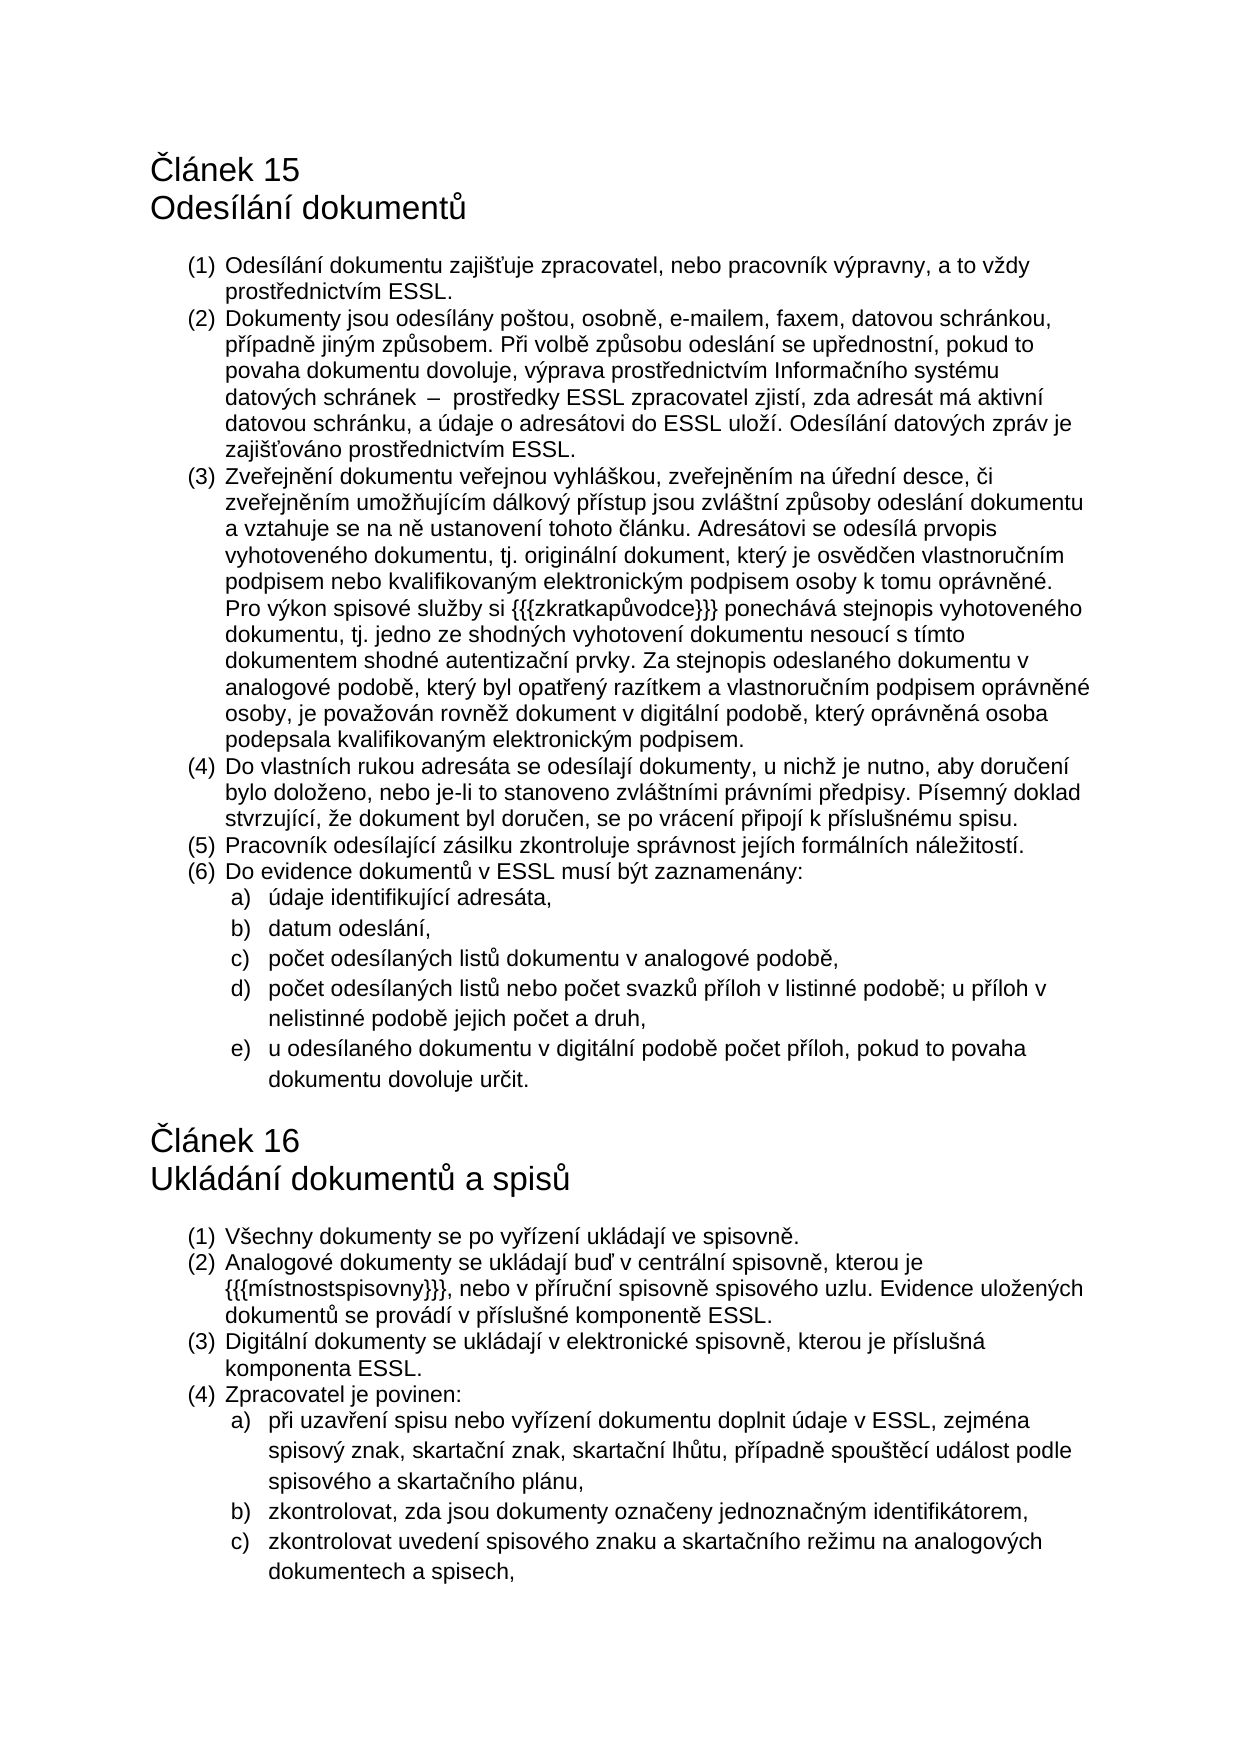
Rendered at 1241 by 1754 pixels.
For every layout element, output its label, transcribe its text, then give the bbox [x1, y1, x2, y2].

list Do evidence dokumentů v ESSL musí být zaznamenány: [187, 858, 1090, 884]
list Dokumenty jsou odesílány poštou, osobně, e-mailem, faxem, datovou schránkou, případně jiným způsobem. Při volbě způsobu odeslání se upřednostní, pokud to povaha dokumentu dovoluje, výprava prostřednictvím Informačního systému datových schránek – prostředky ESSL zpracovatel zjistí, zda adresát má aktivní datovou schránku, a údaje o adresátovi do ESSL uloží. Odesílání datových zpráv je zajišťováno prostřednictvím ESSL. [187, 304, 1090, 463]
list Zveřejnění dokumentu veřejnou vyhláškou, zveřejněním na úřední desce, či zveřejněním umožňujícím dálkový přístup jsou zvláštní způsoby odeslání dokumentu a vztahuje se na ně ustanovení tohoto článku. Adresátovi se odesílá prvopis vyhotoveného dokumentu, tj. originální dokument, který je osvědčen vlastnoručním podpisem nebo kvalifikovaným elektronickým podpisem osoby k tomu oprávněné. Pro výkon spisové služby si {{{zkratkapůvodce}}} ponechává stejnopis vyhotoveného dokumentu, tj. jedno ze shodných vyhotovení dokumentu nesoucí s tímto dokumentem shodné autentizační prvky. Za stejnopis odeslaného dokumentu v analogové podobě, který byl opatřený razítkem a vlastnoručním podpisem oprávněné osoby, je považován rovněž dokument v digitální podobě, který oprávněná osoba podepsala kvalifikovaným elektronickým podpisem. [187, 463, 1090, 753]
list zkontrolovat, zda jsou dokumenty označeny jednoznačným identifikátorem, [231, 1498, 1090, 1524]
list údaje identifikující adresáta, [231, 884, 1090, 911]
list Analogové dokumenty se ukládají buď v centrální spisovně, kterou je {{{místnostspisovny}}}, nebo v příruční spisovně spisového uzlu. Evidence uložených dokumentů se provádí v příslušné komponentě ESSL. [187, 1249, 1090, 1328]
list Pracovník odesílající zásilku zkontroluje správnost jejích formálních náležitostí. [187, 832, 1090, 858]
list datum odeslání, [231, 914, 1090, 941]
list Do vlastních rukou adresáta se odesílají dokumenty, u nichž je nutno, aby doručení bylo doloženo, nebo je-li to stanoveno zvláštními právními předpisy. Písemný doklad stvrzující, že dokument byl doručen, se po vrácení připojí k příslušnému spisu. [187, 753, 1090, 832]
subtitle Článek 16 Ukládání dokumentů a spisů [150, 1121, 1090, 1198]
list počet odesílaných listů nebo počet svazků příloh v listinné podobě; u příloh v nelistinné podobě jejich počet a druh, [231, 975, 1090, 1032]
list Digitální dokumenty se ukládají v elektronické spisovně, kterou je příslušná komponenta ESSL. [187, 1328, 1090, 1381]
list Všechny dokumenty se po vyřízení ukládají ve spisovně. [187, 1223, 1090, 1249]
subtitle Článek 15 Odesílání dokumentů [150, 150, 1090, 227]
list Odesílání dokumentu zajišťuje zpracovatel, nebo pracovník výpravny, a to vždy prostřednictvím ESSL. [187, 252, 1090, 304]
list Zpracovatel je povinen: [187, 1381, 1090, 1407]
list počet odesílaných listů dokumentu v analogové podobě, [231, 945, 1090, 971]
list zkontrolovat uvedení spisového znaku a skartačního režimu na analogových dokumentech a spisech, [231, 1528, 1090, 1584]
list u odesílaného dokumentu v digitální podobě počet příloh, pokud to povaha dokumentu dovoluje určit. [231, 1035, 1090, 1092]
list při uzavření spisu nebo vyřízení dokumentu doplnit údaje v ESSL, zejména spisový znak, skartační znak, skartační lhůtu, případně spouštěcí událost podle spisového a skartačního plánu, [231, 1407, 1090, 1494]
